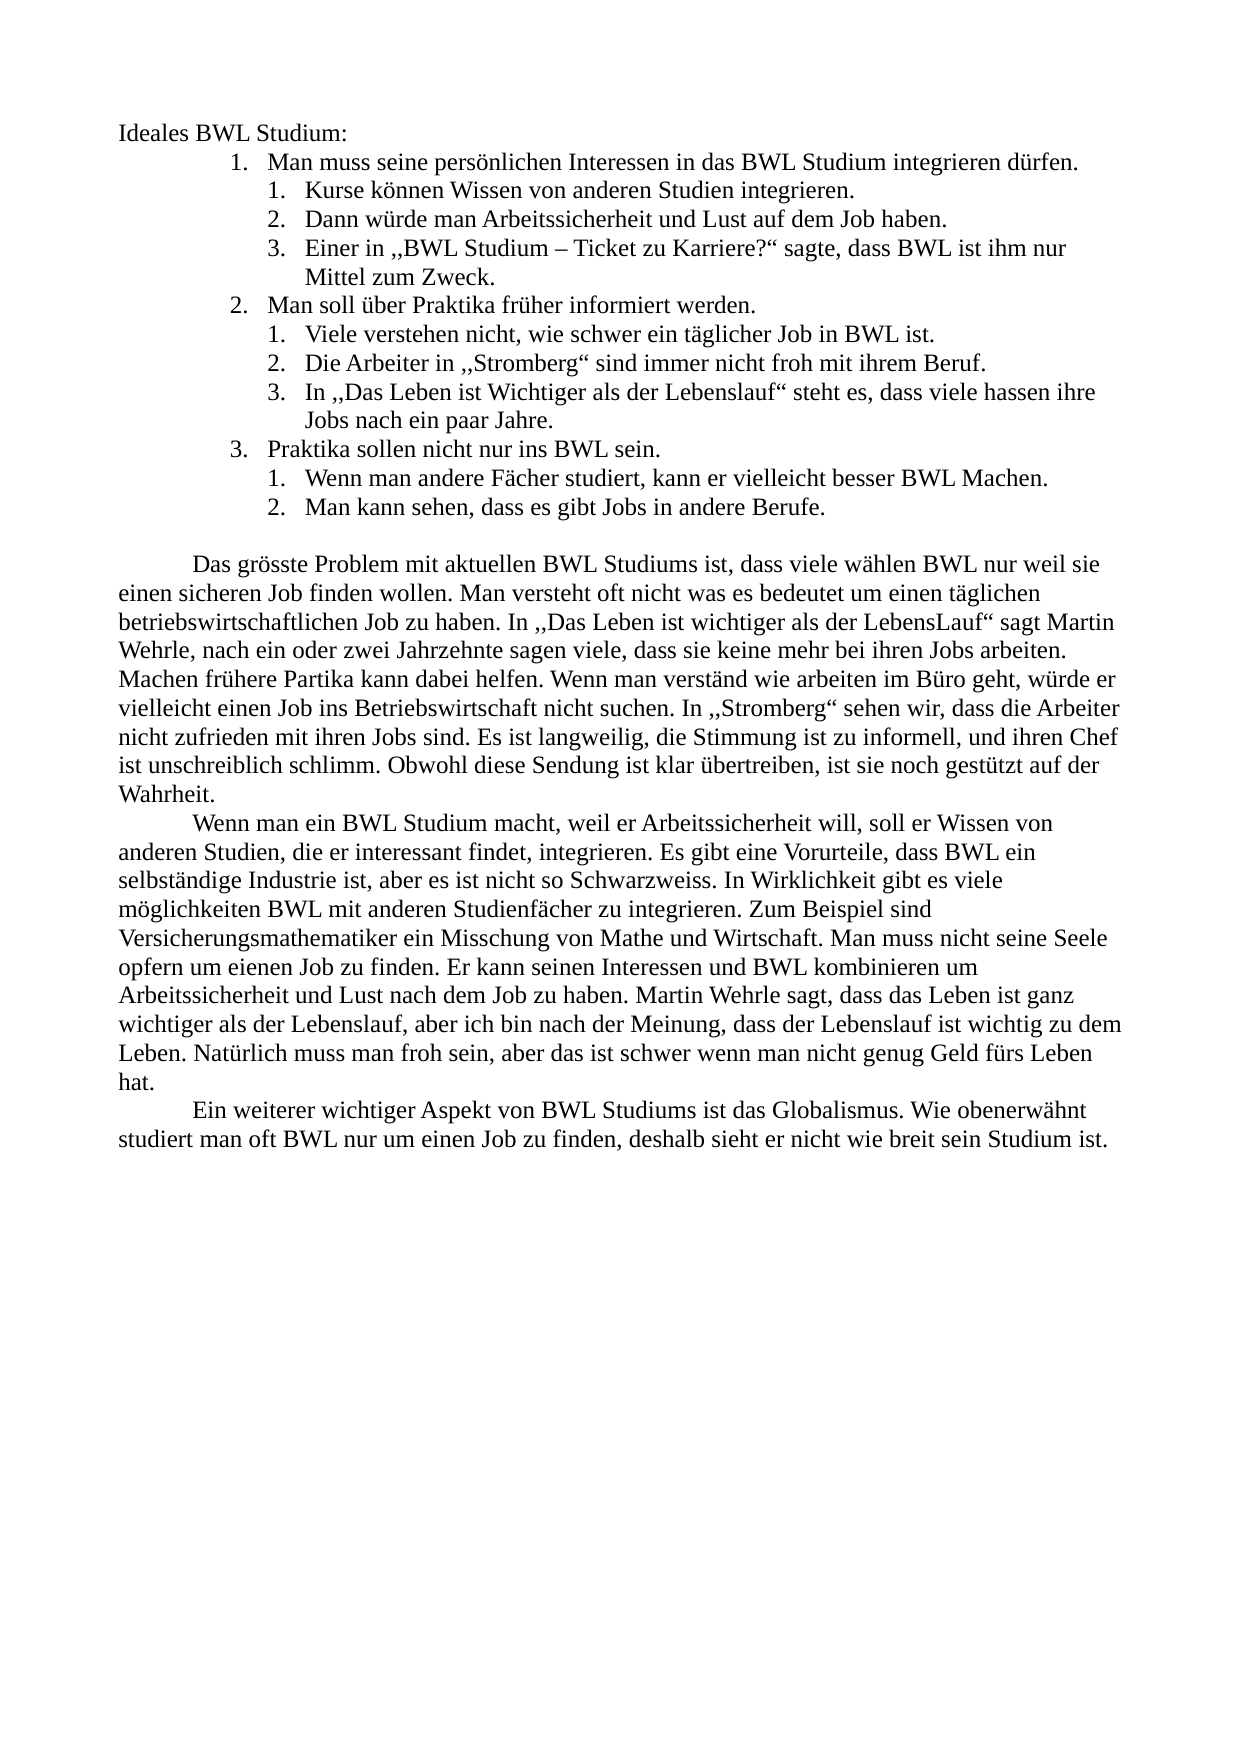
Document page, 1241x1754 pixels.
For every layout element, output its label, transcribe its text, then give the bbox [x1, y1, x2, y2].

list Einer in ,,BWL Studium – Ticket zu Karriere?“ sagte, dass BWL ist ihm nur Mittel zum Zweck. [267, 233, 1122, 291]
list Die Arbeiter in ,,Stromberg“ sind immer nicht froh mit ihrem Beruf. [267, 348, 1122, 377]
list Man kann sehen, dass es gibt Jobs in andere Berufe. [267, 492, 1122, 521]
list Man muss seine persönlichen Interessen in das BWL Studium integrieren dürfen. [229, 147, 1122, 176]
list Man soll über Praktika früher informiert werden. [229, 291, 1122, 319]
list Kurse können Wissen von anderen Studien integrieren. [267, 176, 1122, 204]
text Wenn man ein BWL Studium macht, weil er Arbeitssicherheit will, soll er Wissen von anderen Studien, die er interessant findet, integrieren. Es gibt eine Vorurteile, dass BWL ein selbständige Industrie ist, aber es ist nicht so Schwarzweiss. In Wirklichkeit gibt es viele möglichkeiten BWL mit anderen Studienfächer zu integrieren. Zum Beispiel sind Versicherungsmathematiker ein Misschung von Mathe und Wirtschaft. Man muss nicht seine Seele opfern um eienen Job zu finden. Er kann seinen Interessen und BWL kombinieren um Arbeitssicherheit und Lust nach dem Job zu haben. Martin Wehrle sagt, dass das Leben ist ganz wichtiger als der Lebenslauf, aber ich bin nach der Meinung, dass der Lebenslauf ist wichtig zu dem Leben. Natürlich muss man froh sein, aber das ist schwer wenn man nicht genug Geld fürs Leben hat. [118, 808, 1122, 1096]
list Dann würde man Arbeitssicherheit und Lust auf dem Job haben. [267, 204, 1122, 233]
list Praktika sollen nicht nur ins BWL sein. [229, 434, 1122, 463]
list Wenn man andere Fächer studiert, kann er vielleicht besser BWL Machen. [267, 463, 1122, 492]
list Viele verstehen nicht, wie schwer ein täglicher Job in BWL ist. [267, 319, 1122, 348]
text Ein weiterer wichtiger Aspekt von BWL Studiums ist das Globalismus. Wie obenerwähnt studiert man oft BWL nur um einen Job zu finden, deshalb sieht er nicht wie breit sein Studium ist. [118, 1096, 1122, 1153]
text Ideales BWL Studium: [118, 118, 1122, 147]
list In ,,Das Leben ist Wichtiger als der Lebenslauf“ steht es, dass viele hassen ihre Jobs nach ein paar Jahre. [267, 377, 1122, 434]
text Das grösste Problem mit aktuellen BWL Studiums ist, dass viele wählen BWL nur weil sie einen sicheren Job finden wollen. Man versteht oft nicht was es bedeutet um einen täglichen betriebswirtschaftlichen Job zu haben. In ,,Das Leben ist wichtiger als der LebensLauf“ sagt Martin Wehrle, nach ein oder zwei Jahrzehnte sagen viele, dass sie keine mehr bei ihren Jobs arbeiten. Machen frühere Partika kann dabei helfen. Wenn man verständ wie arbeiten im Büro geht, würde er vielleicht einen Job ins Betriebswirtschaft nicht suchen. In ,,Stromberg“ sehen wir, dass die Arbeiter nicht zufrieden mit ihren Jobs sind. Es ist langweilig, die Stimmung ist zu informell, und ihren Chef ist unschreiblich schlimm. Obwohl diese Sendung ist klar übertreiben, ist sie noch gestützt auf der Wahrheit. [118, 549, 1122, 808]
